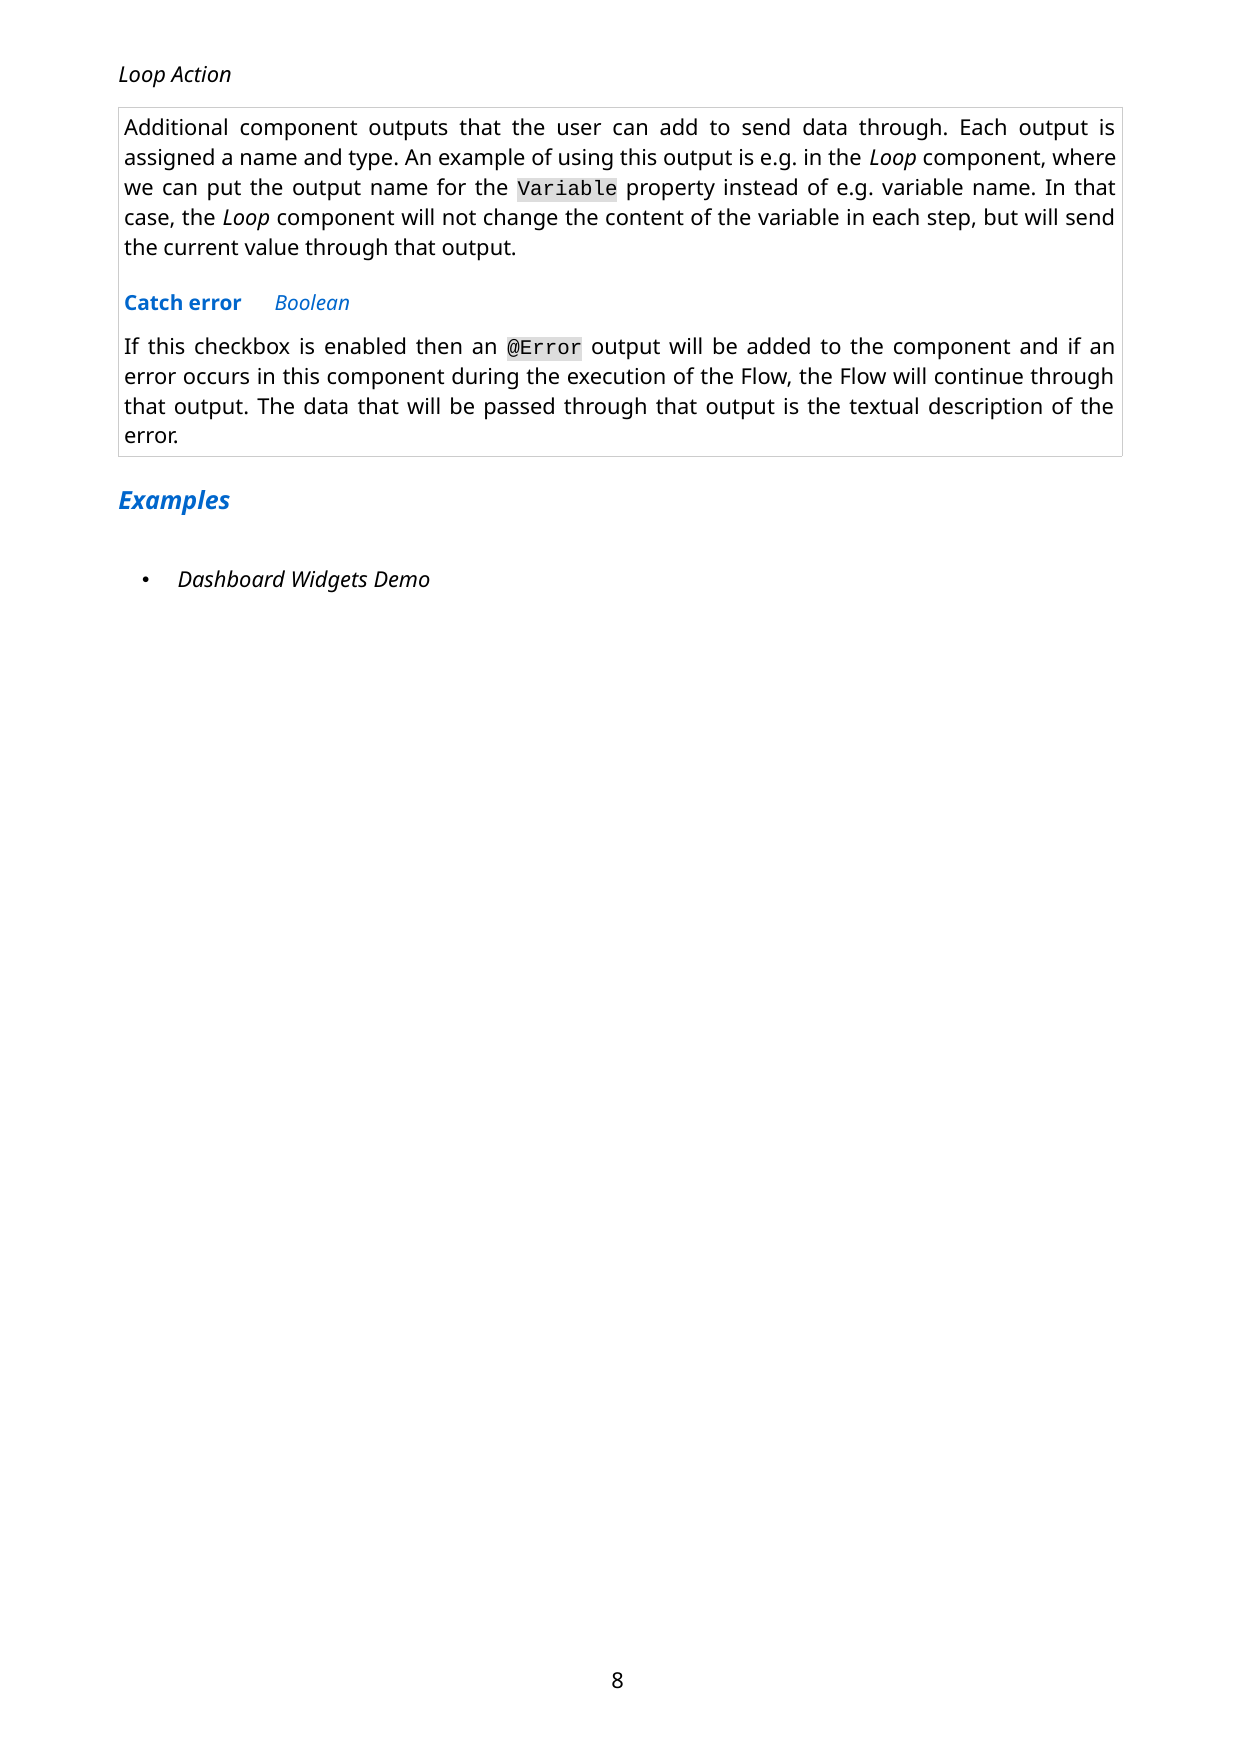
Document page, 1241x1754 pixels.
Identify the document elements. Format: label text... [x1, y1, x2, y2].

list Dashboard Widgets Demo [142, 564, 1110, 594]
subtitle Examples [118, 483, 1122, 517]
table_cell Additional component outputs that the user can add to send data through. Each output is assigned a name and type. An example of using this output is e.g. in the Loop component, where we can put the output name for the Variable property instead of e.g. variable name. In that case, the Loop component will not change the content of the variable in each step, but will send the current value through that output. Catch error Boolean If this checkbox is enabled then an @Error output will be added to the component and if an error occurs in this component during the execution of the Flow, the Flow will continue through that output. The data that will be passed through that output is the textual description of the error. [119, 108, 1122, 456]
